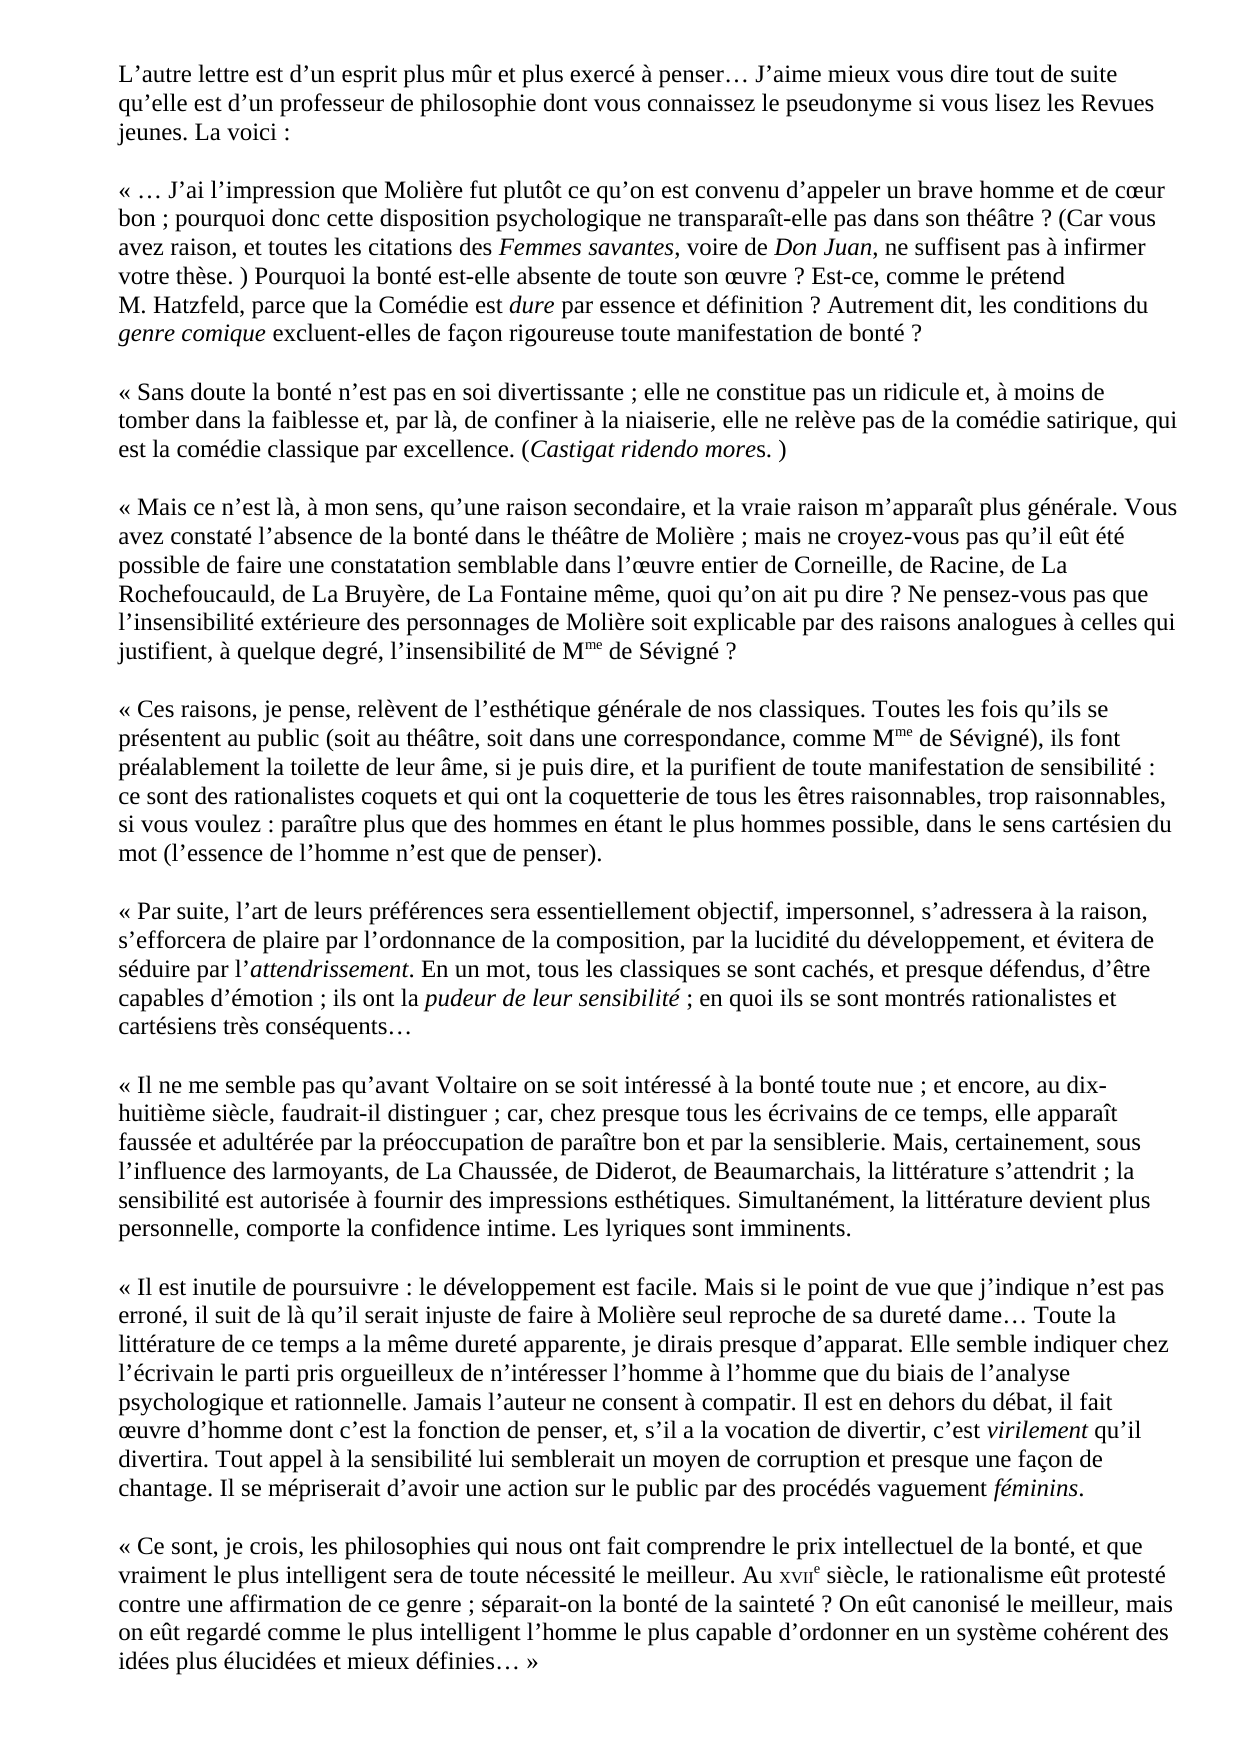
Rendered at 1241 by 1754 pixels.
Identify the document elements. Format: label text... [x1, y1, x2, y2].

text « Par suite, l’art de leurs préférences sera essentiellement objectif, impersonnel, s’adressera à la raison, s’efforcera de plaire par l’ordonnance de la composition, par la lucidité du développement, et évitera de séduire par l’attendrissement. En un mot, tous les classiques se sont cachés, et presque défendus, d’être capables d’émotion ; ils ont la pudeur de leur sensibilité ; en quoi ils se sont montrés rationalistes et cartésiens très conséquents… [118, 896, 1181, 1040]
text L’autre lettre est d’un esprit plus mûr et plus exercé à penser… J’aime mieux vous dire tout de suite qu’elle est d’un professeur de philosophie dont vous connaissez le pseudonyme si vous lisez les Revues jeunes. La voici : [118, 59, 1181, 145]
text « Ces raisons, je pense, relèvent de l’esthétique générale de nos classiques. Toutes les fois qu’ils se présentent au public (soit au théâtre, soit dans une correspondance, comme Mme de Sévigné), ils font préalablement la toilette de leur âme, si je puis dire, et la purifient de toute manifestation de sensibilité : ce sont des rationalistes coquets et qui ont la coquetterie de tous les êtres raisonnables, trop raisonnables, si vous voulez : paraître plus que des hommes en étant le plus hommes possible, dans le sens cartésien du mot (l’essence de l’homme n’est que de penser). [118, 694, 1181, 867]
text « Sans doute la bonté n’est pas en soi divertissante ; elle ne constitue pas un ridicule et, à moins de tomber dans la faiblesse et, par là, de confiner à la niaiserie, elle ne relève pas de la comédie satirique, qui est la comédie classique par excellence. (Castigat ridendo mores. ) [118, 377, 1181, 463]
text « … J’ai l’impression que Molière fut plutôt ce qu’on est convenu d’appeler un brave homme et de cœur bon ; pourquoi donc cette disposition psychologique ne transparaît-elle pas dans son théâtre ? (Car vous avez raison, et toutes les citations des Femmes savantes, voire de Don Juan, ne suffisent pas à infirmer votre thèse. ) Pourquoi la bonté est-elle absente de toute son œuvre ? Est-ce, comme le prétend M. Hatzfeld, parce que la Comédie est dure par essence et définition ? Autrement dit, les conditions du genre comique excluent-elles de façon rigoureuse toute manifestation de bonté ? [118, 175, 1181, 347]
text « Il ne me semble pas qu’avant Voltaire on se soit intéressé à la bonté toute nue ; et encore, au dix-huitième siècle, faudrait-il distinguer ; car, chez presque tous les écrivains de ce temps, elle apparaît faussée et adultérée par la préoccupation de paraître bon et par la sensiblerie. Mais, certainement, sous l’influence des larmoyants, de La Chaussée, de Diderot, de Beaumarchais, la littérature s’attendrit ; la sensibilité est autorisée à fournir des impressions esthétiques. Simultanément, la littérature devient plus personnelle, comporte la confidence intime. Les lyriques sont imminents. [118, 1070, 1181, 1242]
text « Ce sont, je crois, les philosophies qui nous ont fait comprendre le prix intellectuel de la bonté, et que vraiment le plus intelligent sera de toute nécessité le meilleur. Au xviie siècle, le rationalisme eût protesté contre une affirmation de ce genre ; séparait-on la bonté de la sainteté ? On eût canonisé le meilleur, mais on eût regardé comme le plus intelligent l’homme le plus capable d’ordonner en un système cohérent des idées plus élucidées et mieux définies… » [118, 1531, 1181, 1675]
text « Mais ce n’est là, à mon sens, qu’une raison secondaire, et la vraie raison m’apparaît plus générale. Vous avez constaté l’absence de la bonté dans le théâtre de Molière ; mais ne croyez-vous pas qu’il eût été possible de faire une constatation semblable dans l’œuvre entier de Corneille, de Racine, de La Rochefoucauld, de La Bruyère, de La Fontaine même, quoi qu’on ait pu dire ? Ne pensez-vous pas que l’insensibilité extérieure des personnages de Molière soit explicable par des raisons analogues à celles qui justifient, à quelque degré, l’insensibilité de Mme de Sévigné ? [118, 492, 1181, 665]
text « Il est inutile de poursuivre : le développement est facile. Mais si le point de vue que j’indique n’est pas erroné, il suit de là qu’il serait injuste de faire à Molière seul reproche de sa dureté dame… Toute la littérature de ce temps a la même dureté apparente, je dirais presque d’apparat. Elle semble indiquer chez l’écrivain le parti pris orgueilleux de n’intéresser l’homme à l’homme que du biais de l’analyse psychologique et rationnelle. Jamais l’auteur ne consent à compatir. Il est en dehors du débat, il fait œuvre d’homme dont c’est la fonction de penser, et, s’il a la vocation de divertir, c’est virilement qu’il divertira. Tout appel à la sensibilité lui semblerait un moyen de corruption et presque une façon de chantage. Il se mépriserait d’avoir une action sur le public par des procédés vaguement féminins. [118, 1272, 1181, 1502]
